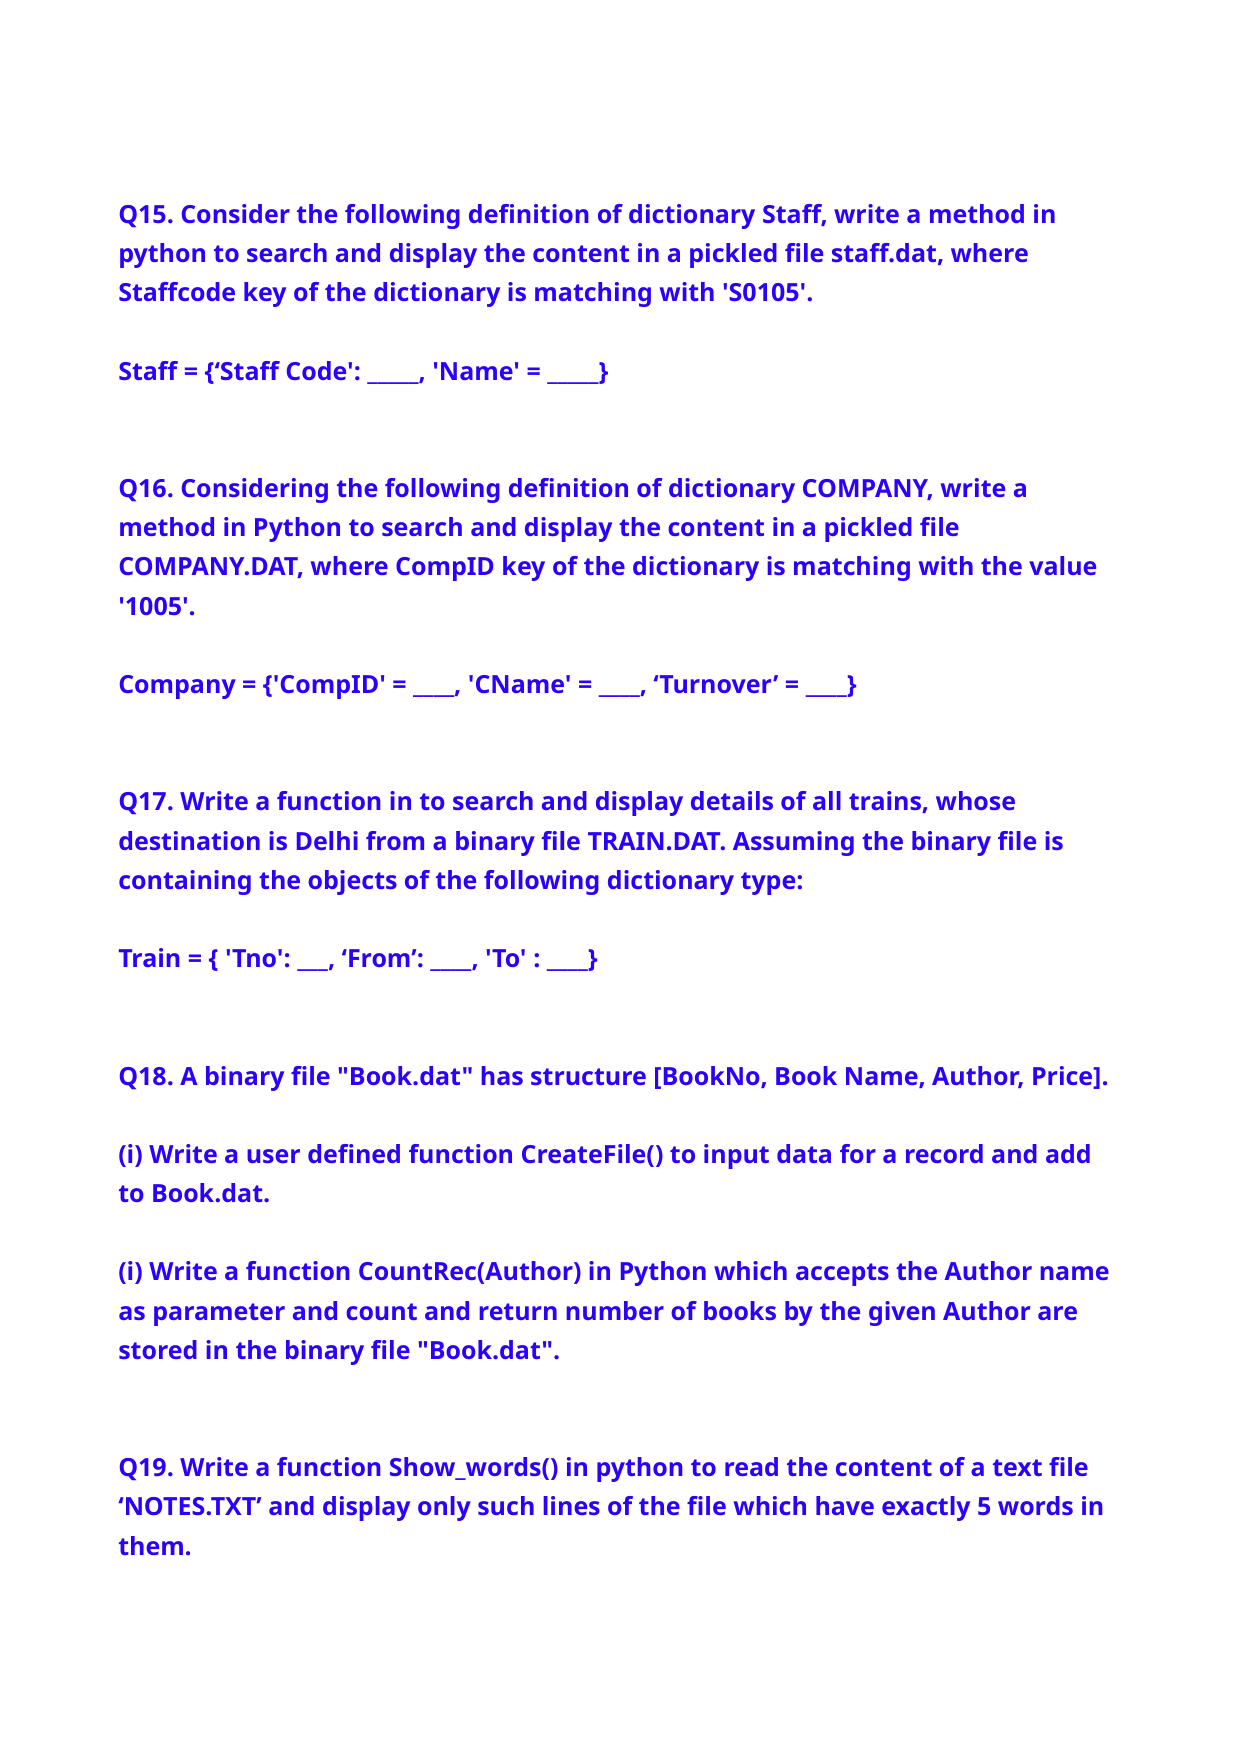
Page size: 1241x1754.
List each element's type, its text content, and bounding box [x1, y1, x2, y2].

text Q15. Consider the following definition of dictionary Staff, write a method in python to search and display the content in a pickled file staff.dat, where Staffcode key of the dictionary is matching with 'S0105'. Staff = {‘Staff Code': _____, 'Name' = _____} Q16. Considering the following definition of dictionary COMPANY, write a method in Python to search and display the content in a pickled file COMPANY.DAT, where CompID key of the dictionary is matching with the value '1005'. Company = {'CompID' = ____, 'CName' = ____, ‘Turnover’ = ____} Q17. Write a function in to search and display details of all trains, whose destination is Delhi from a binary file TRAIN.DAT. Assuming the binary file is containing the objects of the following dictionary type: Train = { 'Tno': ___, ‘From’: ____, 'To' : ____} Q18. A binary file "Book.dat" has structure [BookNo, Book Name, Author, Price]. (i) Write a user defined function CreateFile() to input data for a record and add to Book.dat. (i) Write a function CountRec(Author) in Python which accepts the Author name as parameter and count and return number of books by the given Author are stored in the binary file "Book.dat". Q19. Write a function Show_words() in python to read the content of a text file ‘NOTES.TXT’ and display only such lines of the file which have exactly 5 words in them. [118, 118, 1122, 1601]
